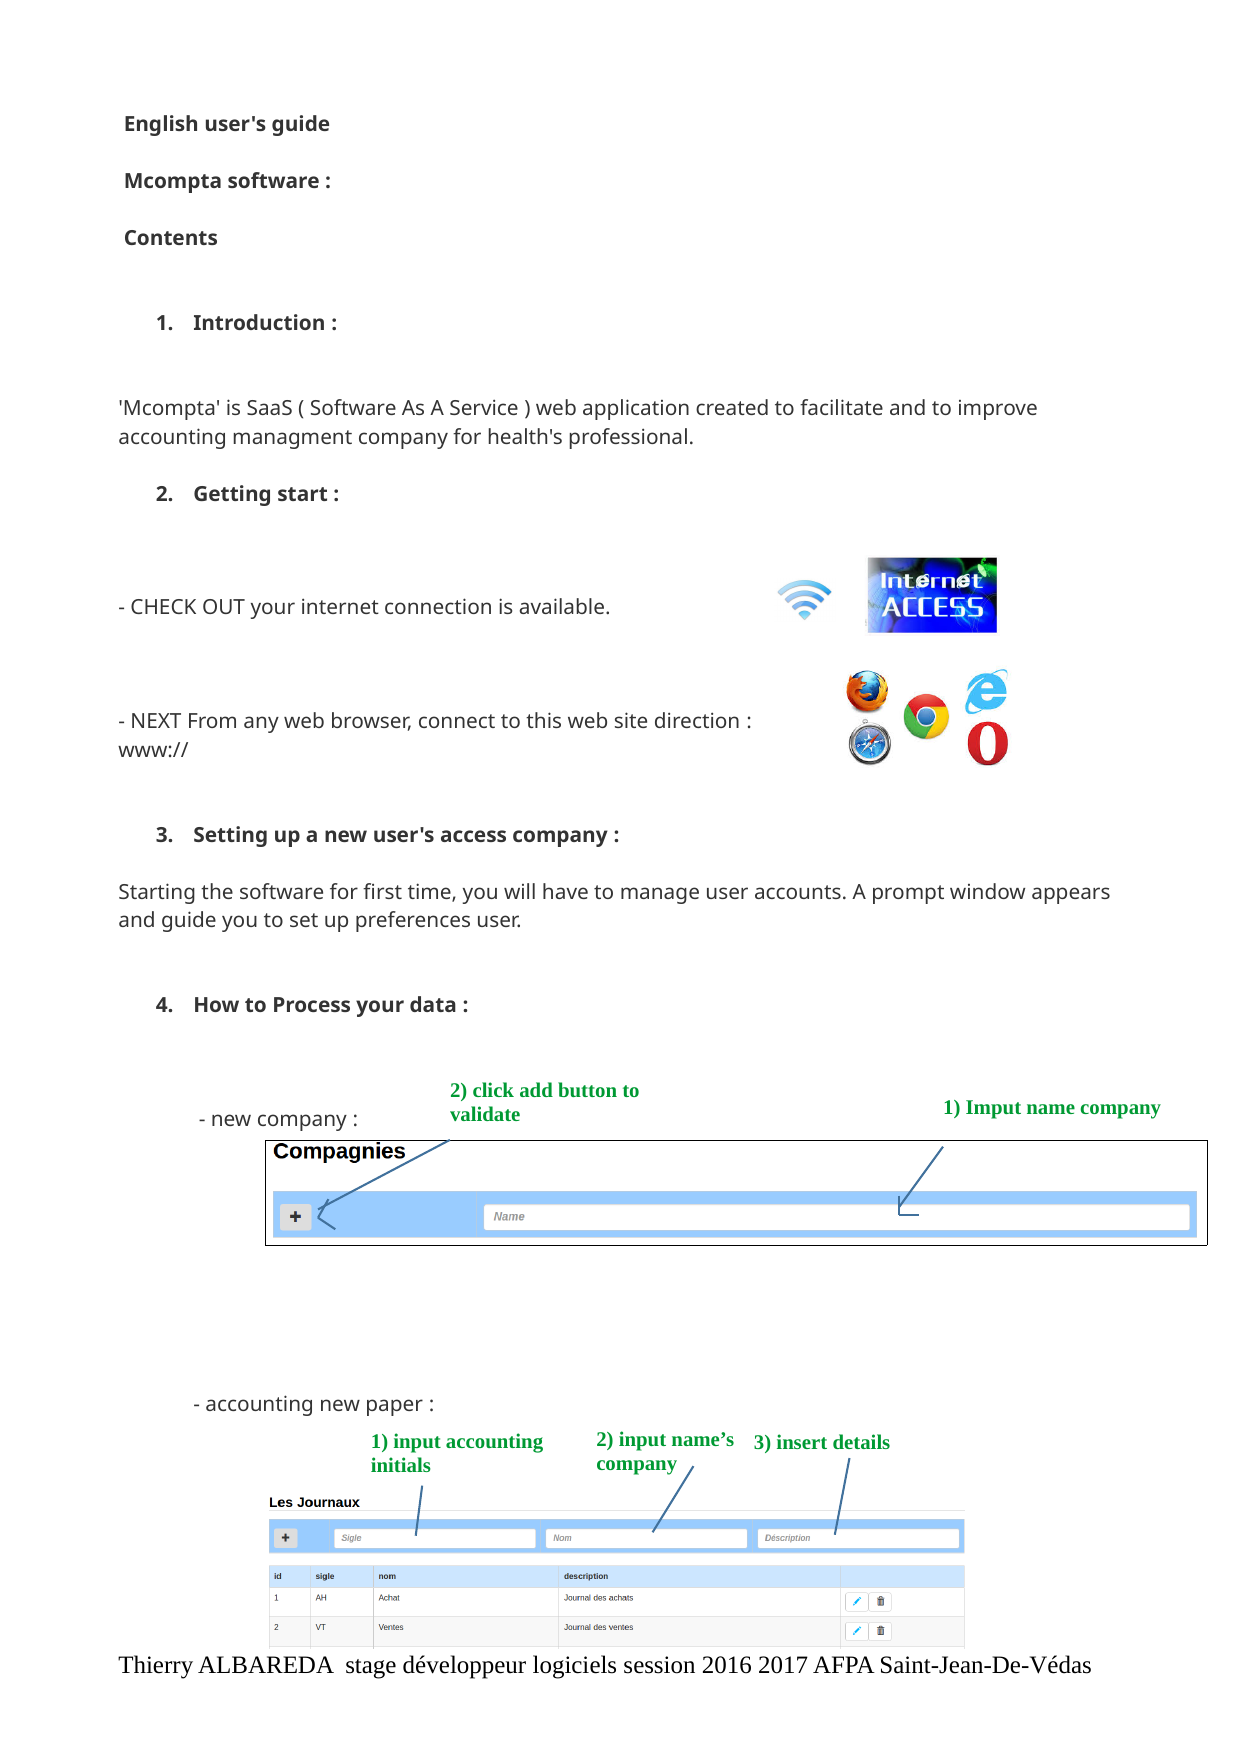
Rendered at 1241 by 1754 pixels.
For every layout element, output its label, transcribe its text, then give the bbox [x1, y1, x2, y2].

text - CHECK OUT your internet connection is available. [118, 592, 774, 621]
text - NEXT From any web browser, connect to this web site direction : [118, 706, 832, 735]
list - new company : [156, 1104, 1122, 1133]
text [1023, 735, 1122, 763]
text Contents [118, 223, 1122, 251]
text Mcompta software : [118, 166, 1122, 194]
list - accounting new paper : [156, 1389, 1122, 1417]
list Introduction : [156, 308, 1122, 337]
picture [832, 665, 1023, 773]
list Setting up a new user's access company : [156, 820, 1122, 848]
picture [266, 1141, 1207, 1245]
list How to Process your data : [156, 991, 1122, 1019]
text [1000, 592, 1122, 621]
text [1023, 706, 1122, 735]
picture [864, 555, 1000, 636]
text www:// [118, 735, 832, 763]
text English user's guide [118, 109, 1122, 137]
text Starting the software for first time, you will have to manage user accounts. A prompt window appears and guide you to set up preferences user. [118, 877, 1122, 934]
text 'Mcompta' is SaaS ( Software As A Service ) web application created to facilitate and to improve accounting managment company for health's professional. [118, 393, 1122, 450]
picture [774, 578, 836, 622]
picture [264, 1493, 970, 1649]
list Getting start : [156, 479, 1122, 507]
